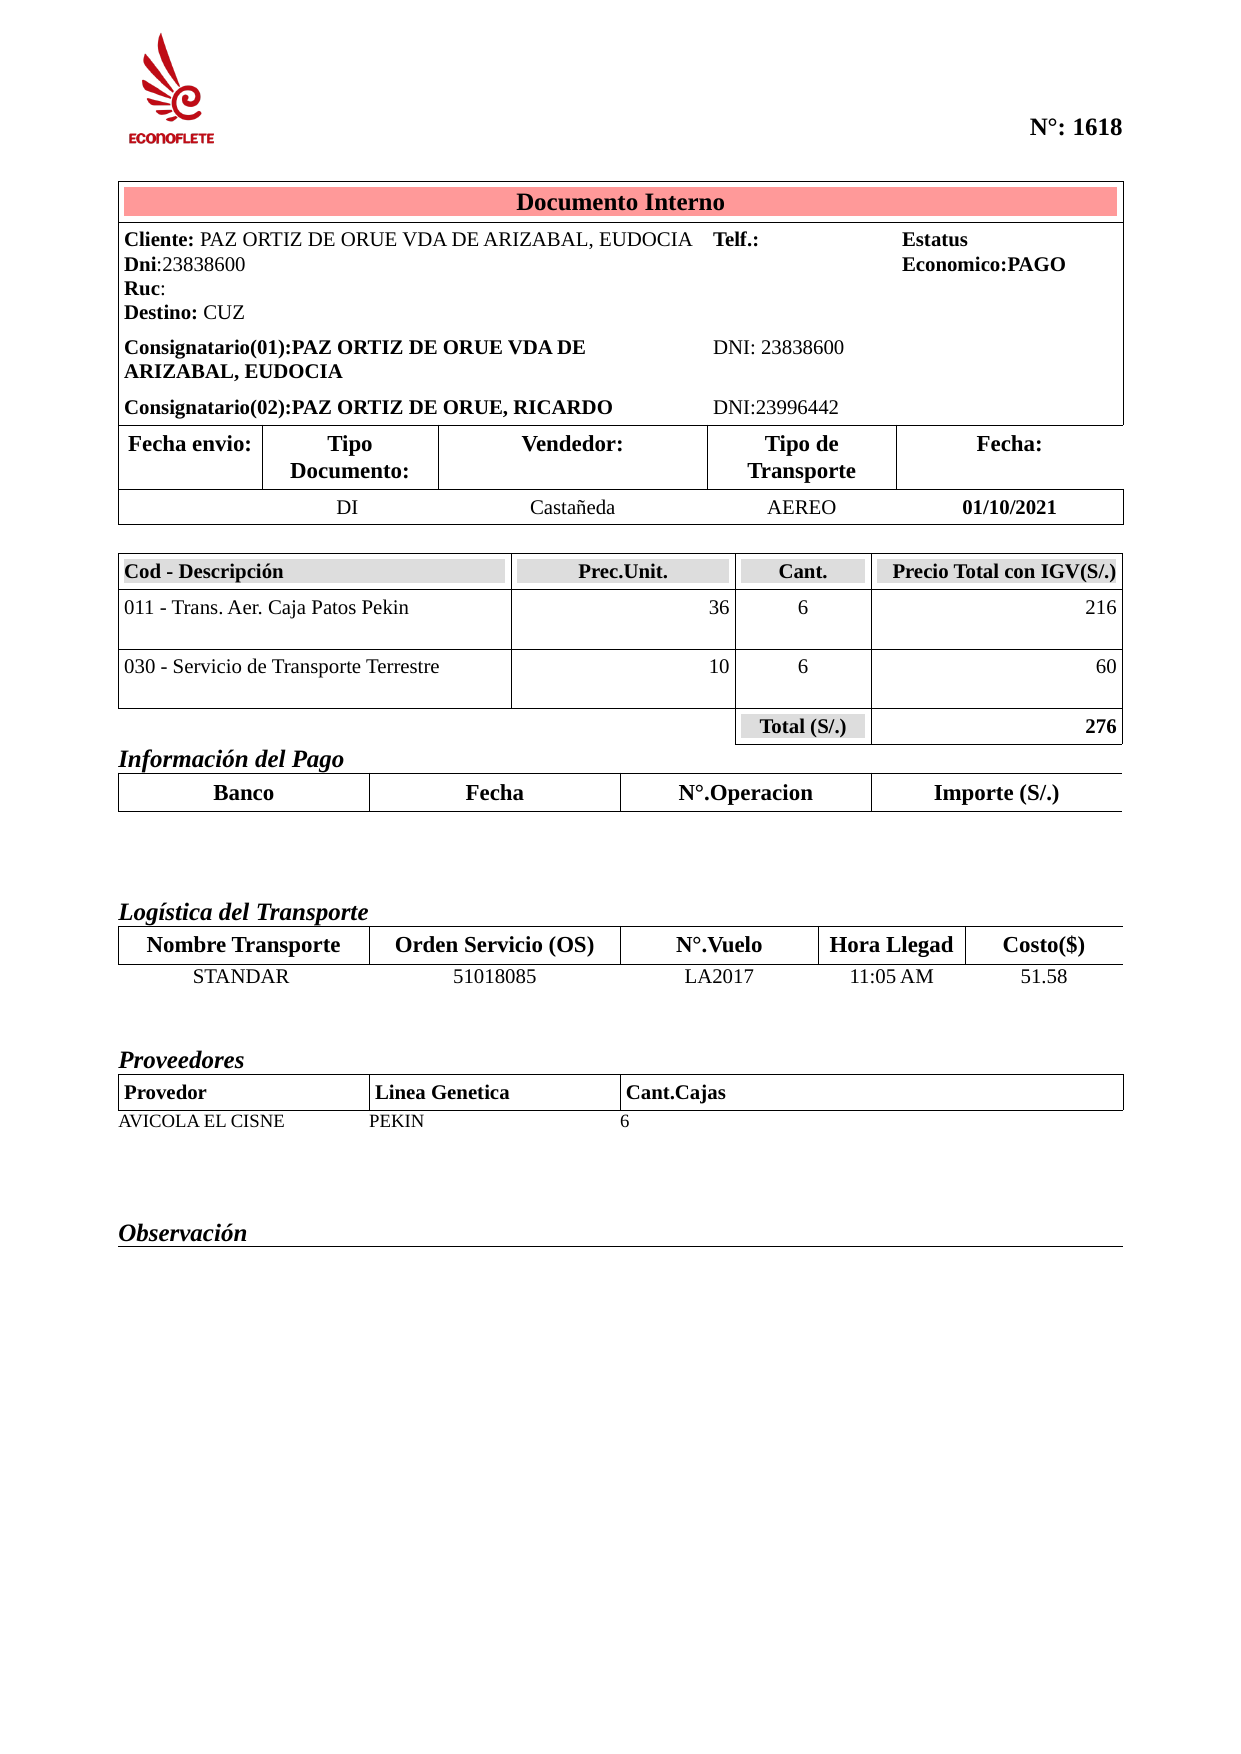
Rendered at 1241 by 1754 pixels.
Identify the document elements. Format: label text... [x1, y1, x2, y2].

table_cell 011 - Trans. Aer. Caja Patos Pekin [119, 590, 511, 648]
table_cell [118, 1131, 369, 1153]
table_header N°.Vuelo [621, 927, 818, 964]
table_cell PEKIN [369, 1111, 620, 1131]
table_cell [620, 1196, 1123, 1218]
table_cell Castañeda [438, 490, 707, 524]
table_cell Tipo Documento: [263, 426, 438, 489]
table_cell [818, 1017, 965, 1045]
table_cell [369, 1131, 620, 1153]
table_cell 6 [620, 1111, 1123, 1131]
table_cell 6 [736, 650, 871, 708]
table_cell 11:05 AM [818, 965, 965, 988]
table_cell [620, 1175, 1123, 1196]
text Información del Pago [118, 744, 1122, 773]
table_cell Consignatario(01):PAZ ORTIZ DE ORUE VDA DE ARIZABAL, EUDOCIA [119, 329, 707, 389]
table_cell [369, 840, 620, 868]
table_cell [369, 1153, 620, 1174]
table_cell 36 [512, 590, 735, 648]
table_cell [620, 840, 871, 868]
table_cell [118, 1196, 369, 1218]
table_cell [118, 1153, 369, 1174]
table_header [118, 1247, 1123, 1271]
table_header Fecha [370, 774, 620, 811]
table_cell 60 [872, 650, 1122, 708]
table_header Provedor [119, 1075, 369, 1110]
table_cell [118, 868, 369, 897]
table_cell AEREO [707, 490, 896, 524]
table_cell [118, 1175, 369, 1196]
table_cell [369, 812, 620, 839]
table_cell [369, 988, 620, 1017]
table_header Orden Servicio (OS) [370, 927, 620, 964]
table_cell [118, 988, 369, 1017]
table_cell DNI: 23838600 [707, 329, 1123, 389]
text Logística del Transporte [118, 897, 1122, 926]
table_cell [119, 490, 262, 524]
table_cell Fecha envio: [119, 426, 262, 489]
table_cell Telf.: [707, 223, 896, 329]
table_cell [620, 868, 871, 897]
table_cell [118, 812, 369, 839]
table_cell [965, 988, 1123, 1017]
table_header Prec.Unit. [512, 554, 735, 589]
table_cell 216 [872, 590, 1122, 648]
table_cell AVICOLA EL CISNE [118, 1111, 369, 1131]
table_header Linea Genetica [370, 1075, 620, 1110]
table_cell 276 [872, 709, 1122, 744]
table_cell [369, 1196, 620, 1218]
table_cell [620, 1131, 1123, 1153]
table_header N°.Operacion [621, 774, 871, 811]
table_header Documento Interno [119, 182, 1123, 222]
table_cell 10 [512, 650, 735, 708]
table_header Cant. [736, 554, 871, 589]
table_cell LA2017 [620, 965, 818, 988]
table_header Precio Total con IGV(S/.) [872, 554, 1122, 589]
table_cell [871, 868, 1122, 897]
table_cell Consignatario(02):PAZ ORTIZ DE ORUE, RICARDO [119, 389, 707, 424]
picture [118, 32, 225, 144]
table_cell [369, 1175, 620, 1196]
table_cell 01/10/2021 [896, 490, 1123, 524]
table_header Hora Llegad [819, 927, 965, 964]
table_header Nombre Transporte [119, 927, 369, 964]
table_cell [369, 868, 620, 897]
text Proveedores [118, 1045, 1122, 1074]
table_cell [620, 1153, 1123, 1174]
table_cell Vendedor: [439, 426, 707, 489]
table_cell [965, 1017, 1123, 1045]
table_cell Cliente: PAZ ORTIZ DE ORUE VDA DE ARIZABAL, EUDOCIA Dni:23838600 Ruc: Destino: CUZ [119, 223, 707, 329]
table_header Costo($) [966, 927, 1123, 964]
table_cell [369, 1017, 620, 1045]
table_cell Tipo de Transporte [708, 426, 896, 489]
table_cell [620, 812, 871, 839]
table_cell DI [262, 490, 438, 524]
table_cell Fecha: [897, 426, 1123, 489]
table_cell 030 - Servicio de Transporte Terrestre [119, 650, 511, 708]
table_cell [118, 840, 369, 868]
table_cell [620, 1017, 818, 1045]
table_cell [118, 709, 511, 744]
table_header Cant.Cajas [621, 1075, 1123, 1110]
table_cell STANDAR [118, 965, 369, 988]
table_cell [118, 1017, 369, 1045]
table_header Importe (S/.) [872, 774, 1122, 811]
table_cell [871, 812, 1122, 839]
table_cell [818, 988, 965, 1017]
table_cell [871, 840, 1122, 868]
table_header Cod - Descripción [119, 554, 511, 589]
table_cell [511, 709, 735, 744]
table_cell Estatus Economico:PAGO [896, 223, 1123, 329]
table_cell 51018085 [369, 965, 620, 988]
table_cell 6 [736, 590, 871, 648]
table_cell Total (S/.) [736, 709, 871, 744]
text Observación [118, 1218, 1122, 1246]
table_cell DNI:23996442 [707, 389, 1123, 424]
table_header Banco [119, 774, 369, 811]
table_cell 51.58 [965, 965, 1123, 988]
table_cell [620, 988, 818, 1017]
